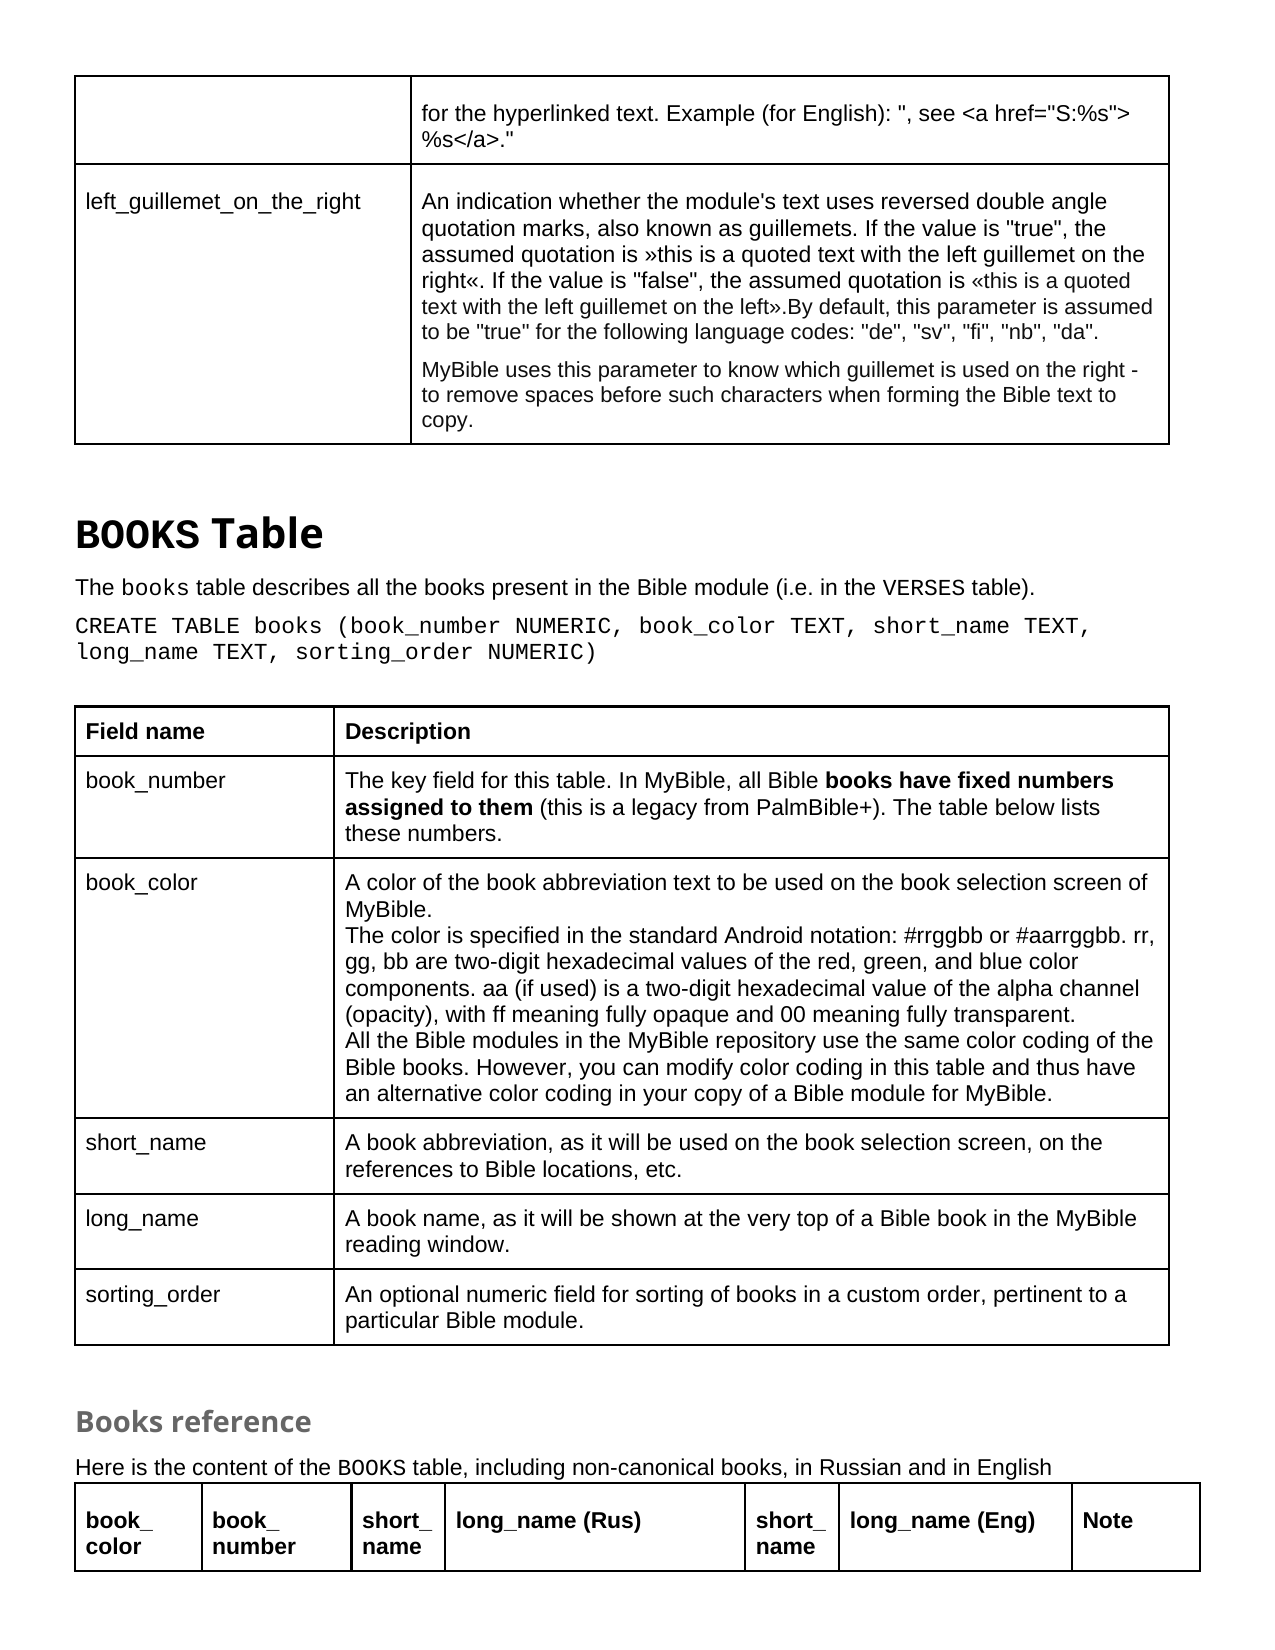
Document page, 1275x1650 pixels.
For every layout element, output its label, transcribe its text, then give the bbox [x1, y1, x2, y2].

subtitle Books reference [75, 1401, 1200, 1441]
table_cell A book name, as it will be shown at the very top of a Bible book in the MyBible reading window. [335, 1195, 1168, 1268]
table_header long_name (Rus) [446, 1484, 744, 1570]
table_cell sorting_order [76, 1270, 333, 1344]
table_cell for the hyperlinked text. Example (for English): ", see <a href="S:%s">%s</a>." [412, 77, 1168, 163]
text The books table describes all the books present in the Bible module (i.e. in the VERSES table). [75, 574, 1200, 602]
table_cell book_number [76, 757, 333, 857]
table_header book_ number [203, 1484, 350, 1570]
text CREATE TABLE books (book_number NUMERIC, book_color TEXT, short_name TEXT, long_name TEXT, sorting_order NUMERIC) [75, 615, 1200, 667]
table_cell The key field for this table. In MyBible, all Bible books have fixed numbers assigned to them (this is a legacy from PalmBible+). The table below lists these numbers. [335, 757, 1168, 857]
table_cell short_name [76, 1119, 333, 1192]
table_cell left_guillemet_on_the_right [76, 165, 410, 442]
table_cell An indication whether the module's text uses reversed double angle quotation marks, also known as guillemets. If the value is "true", the assumed quotation is »this is a quoted text with the left guillemet on the right«. If the value is "false", the assumed quotation is «this is a quoted text with the left guillemet on the left».By default, this parameter is assumed to be "true" for the following language codes: "de", "sv", "fi", "nb", "da". MyBible uses this parameter to know which guillemet is used on the right - to remove spaces before such characters when forming the Bible text to copy. [412, 165, 1168, 442]
table_cell [76, 77, 410, 163]
table_header book_ color [76, 1484, 201, 1570]
table_cell long_name [76, 1195, 333, 1268]
table_header short_ name [353, 1484, 444, 1570]
subtitle BOOKS Table [75, 504, 1200, 561]
table_cell A color of the book abbreviation text to be used on the book selection screen of MyBible. The color is specified in the standard Android notation: #rrggbb or #aarrggbb. rr, gg, bb are two-digit hexadecimal values of the red, green, and blue color components. aa (if used) is a two-digit hexadecimal value of the alpha channel (opacity), with ff meaning fully opaque and 00 meaning fully transparent. All the Bible modules in the MyBible repository use the same color coding of the Bible books. However, you can modify color coding in this table and thus have an alternative color coding in your copy of a Bible module for MyBible. [335, 859, 1168, 1117]
table_header Description [335, 708, 1168, 755]
table_header Field name [76, 708, 333, 755]
table_cell A book abbreviation, as it will be used on the book selection screen, on the references to Bible locations, etc. [335, 1119, 1168, 1192]
table_header long_name (Eng) [840, 1484, 1071, 1570]
table_cell An optional numeric field for sorting of books in a custom order, pertinent to a particular Bible module. [335, 1270, 1168, 1344]
table_header short_ name [746, 1484, 838, 1570]
table_cell book_color [76, 859, 333, 1117]
text Here is the content of the BOOKS table, including non-canonical books, in Russian and in English [75, 1453, 1200, 1482]
table_header Note [1073, 1484, 1199, 1570]
